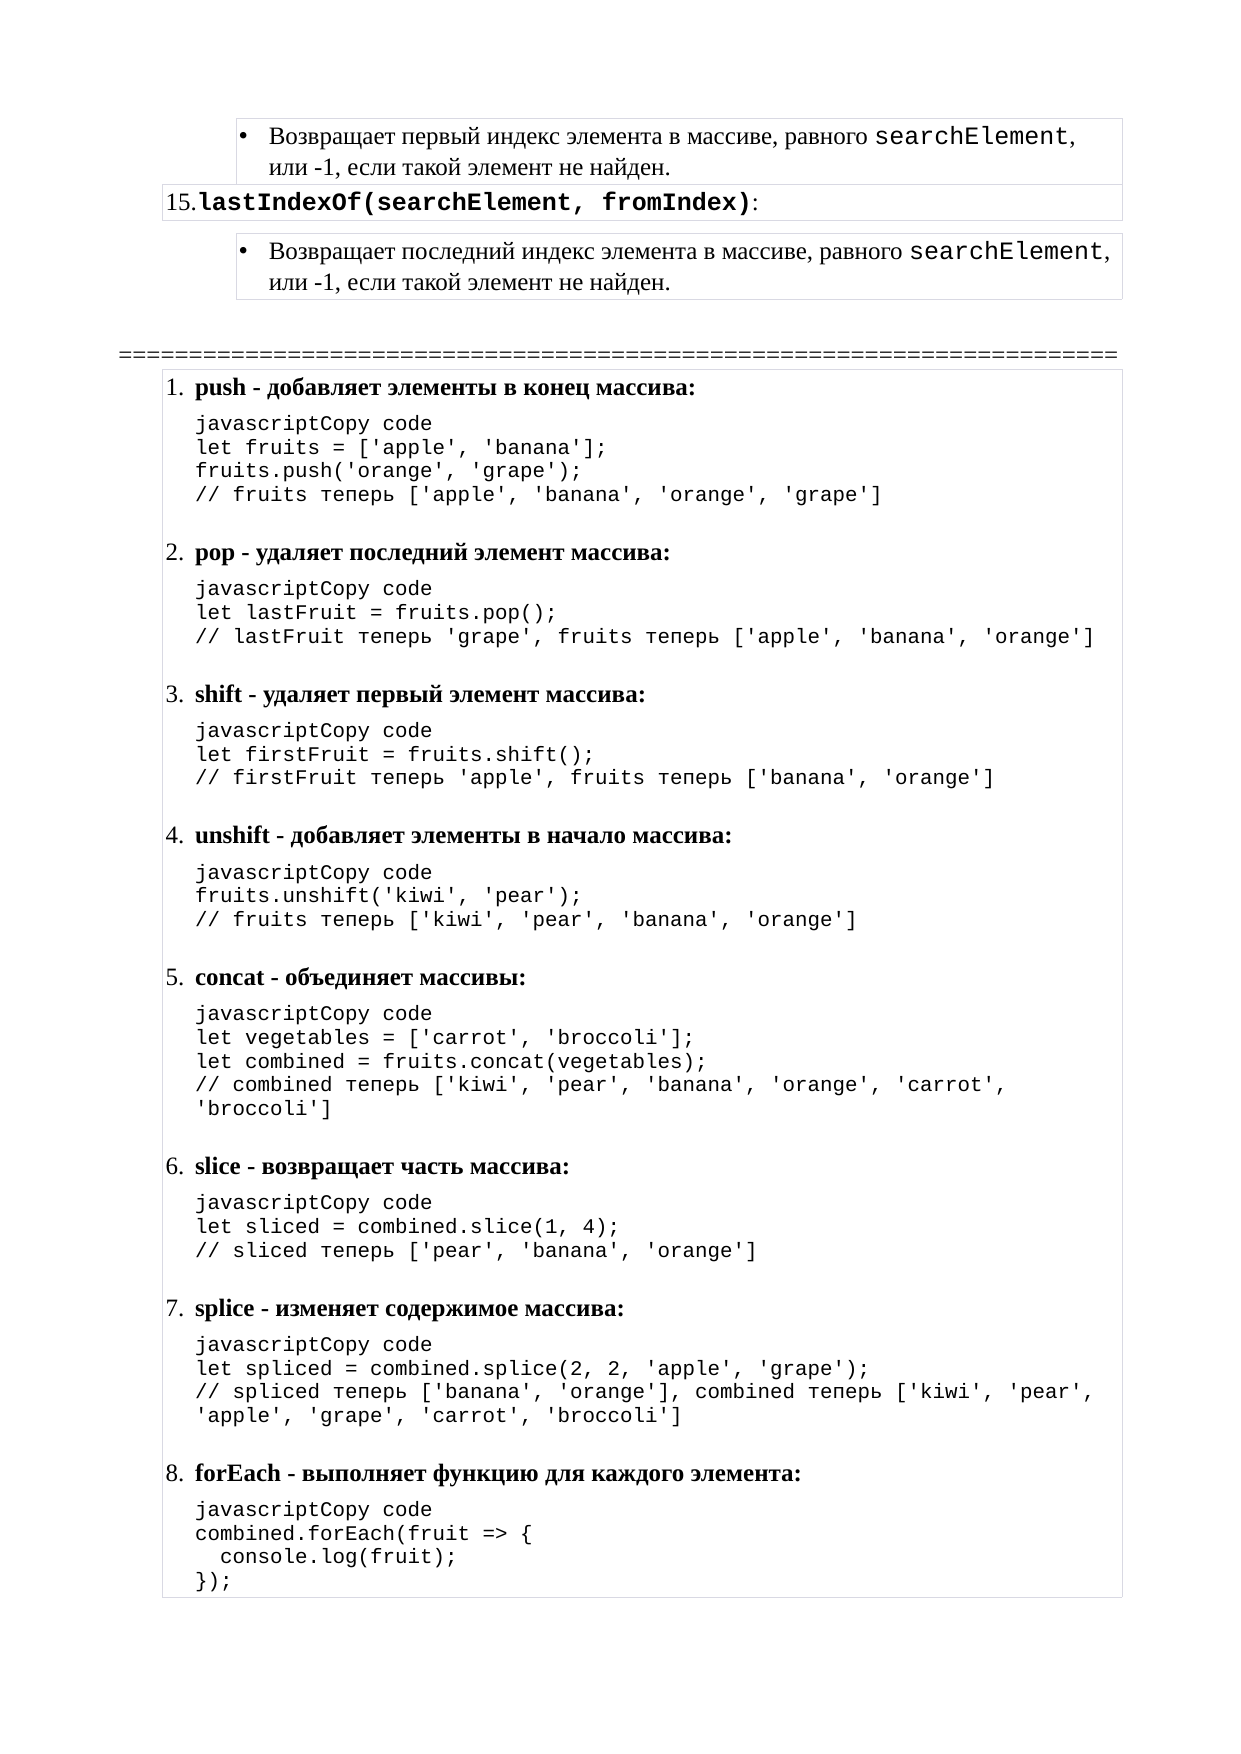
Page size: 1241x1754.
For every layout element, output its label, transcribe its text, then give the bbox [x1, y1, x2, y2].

list unshift - добавляет элементы в начало массива: [163, 817, 1122, 849]
list combined.forEach(fruit => { [163, 1520, 1122, 1543]
list lastIndexOf(searchElement, fromIndex): [163, 185, 1122, 220]
list javascriptCopy code [163, 575, 1122, 599]
list fruits.push('orange', 'grape'); [163, 457, 1122, 481]
list let sliced = combined.slice(1, 4); [163, 1213, 1122, 1237]
list Возвращает первый индекс элемента в массиве, равного searchElement, или -1, если такой элемент не найден. [237, 119, 1122, 184]
list // sliced теперь ['pear', 'banana', 'orange'] [163, 1237, 1122, 1263]
list let vegetables = ['carrot', 'broccoli']; [163, 1024, 1122, 1048]
list let fruits = ['apple', 'banana']; [163, 434, 1122, 457]
list shift - удаляет первый элемент массива: [163, 676, 1122, 707]
list fruits.unshift('kiwi', 'pear'); [163, 882, 1122, 906]
list // combined теперь ['kiwi', 'pear', 'banana', 'orange', 'carrot', 'broccoli'] [163, 1071, 1122, 1122]
list let combined = fruits.concat(vegetables); [163, 1048, 1122, 1071]
list console.log(fruit); [163, 1543, 1122, 1567]
list javascriptCopy code [163, 410, 1122, 434]
text ======================================================================= [118, 340, 1122, 369]
list pop - удаляет последний элемент массива: [163, 534, 1122, 566]
list javascriptCopy code [163, 1331, 1122, 1354]
list }); [163, 1567, 1122, 1597]
list concat - объединяет массивы: [163, 959, 1122, 991]
list // lastFruit теперь 'grape', fruits теперь ['apple', 'banana', 'orange'] [163, 623, 1122, 649]
list let firstFruit = fruits.shift(); [163, 741, 1122, 764]
list // fruits теперь ['kiwi', 'pear', 'banana', 'orange'] [163, 906, 1122, 933]
list // firstFruit теперь 'apple', fruits теперь ['banana', 'orange'] [163, 764, 1122, 791]
list forEach - выполняет функцию для каждого элемента: [163, 1455, 1122, 1487]
list Возвращает последний индекс элемента в массиве, равного searchElement, или -1, если такой элемент не найден. [237, 234, 1122, 299]
list push - добавляет элементы в конец массива: [163, 370, 1122, 401]
list let spliced = combined.splice(2, 2, 'apple', 'grape'); [163, 1354, 1122, 1378]
list splice - изменяет содержимое массива: [163, 1290, 1122, 1321]
list javascriptCopy code [163, 1496, 1122, 1520]
list javascriptCopy code [163, 1000, 1122, 1024]
list javascriptCopy code [163, 717, 1122, 741]
list // fruits теперь ['apple', 'banana', 'orange', 'grape'] [163, 481, 1122, 508]
list slice - возвращает часть массива: [163, 1148, 1122, 1180]
list javascriptCopy code [163, 859, 1122, 882]
list javascriptCopy code [163, 1189, 1122, 1213]
list let lastFruit = fruits.pop(); [163, 599, 1122, 623]
list // spliced теперь ['banana', 'orange'], combined теперь ['kiwi', 'pear', 'apple', 'grape', 'carrot', 'broccoli'] [163, 1378, 1122, 1428]
